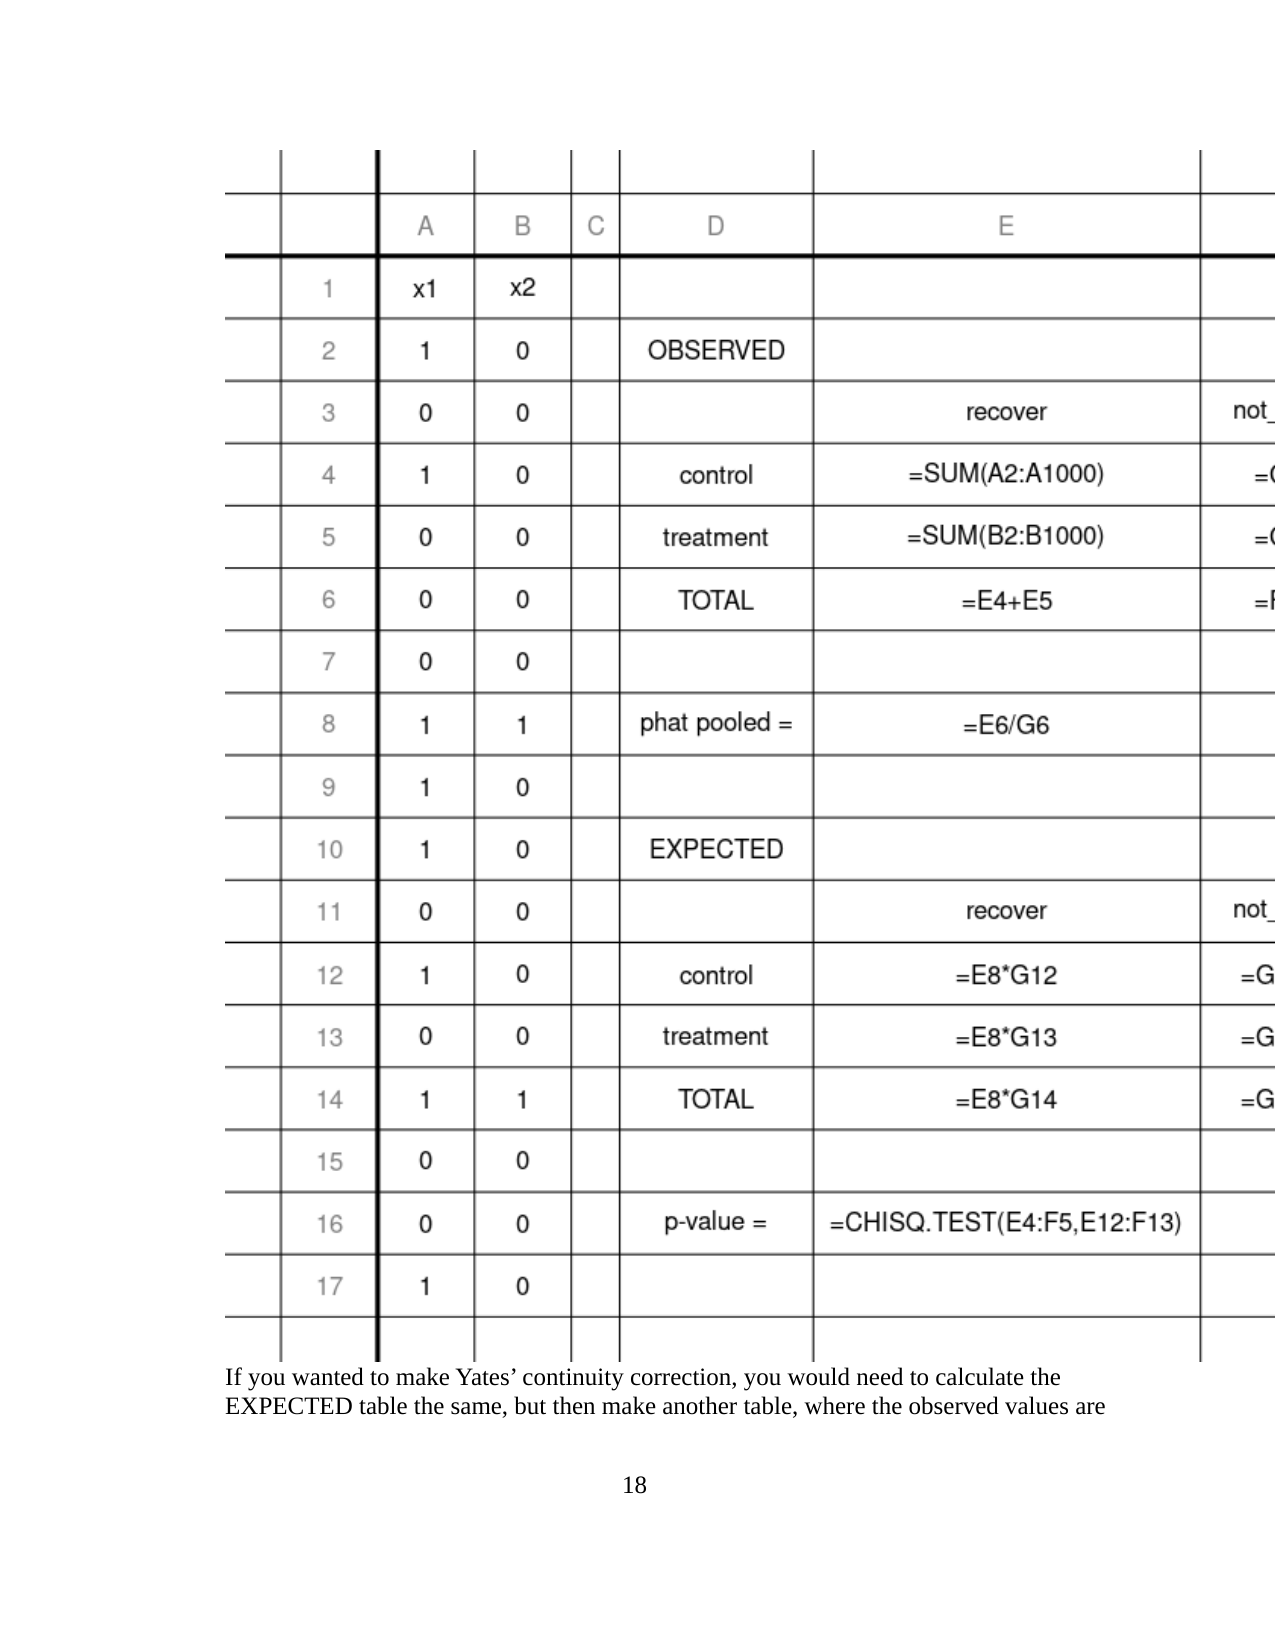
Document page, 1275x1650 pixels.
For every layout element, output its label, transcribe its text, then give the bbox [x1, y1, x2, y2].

list If you wanted to make Yates’ continuity correction, you would need to calculate the EXPECTED table the same, but then make another table, where the observed values are [187, 150, 1125, 1419]
picture [225, 150, 1275, 1362]
